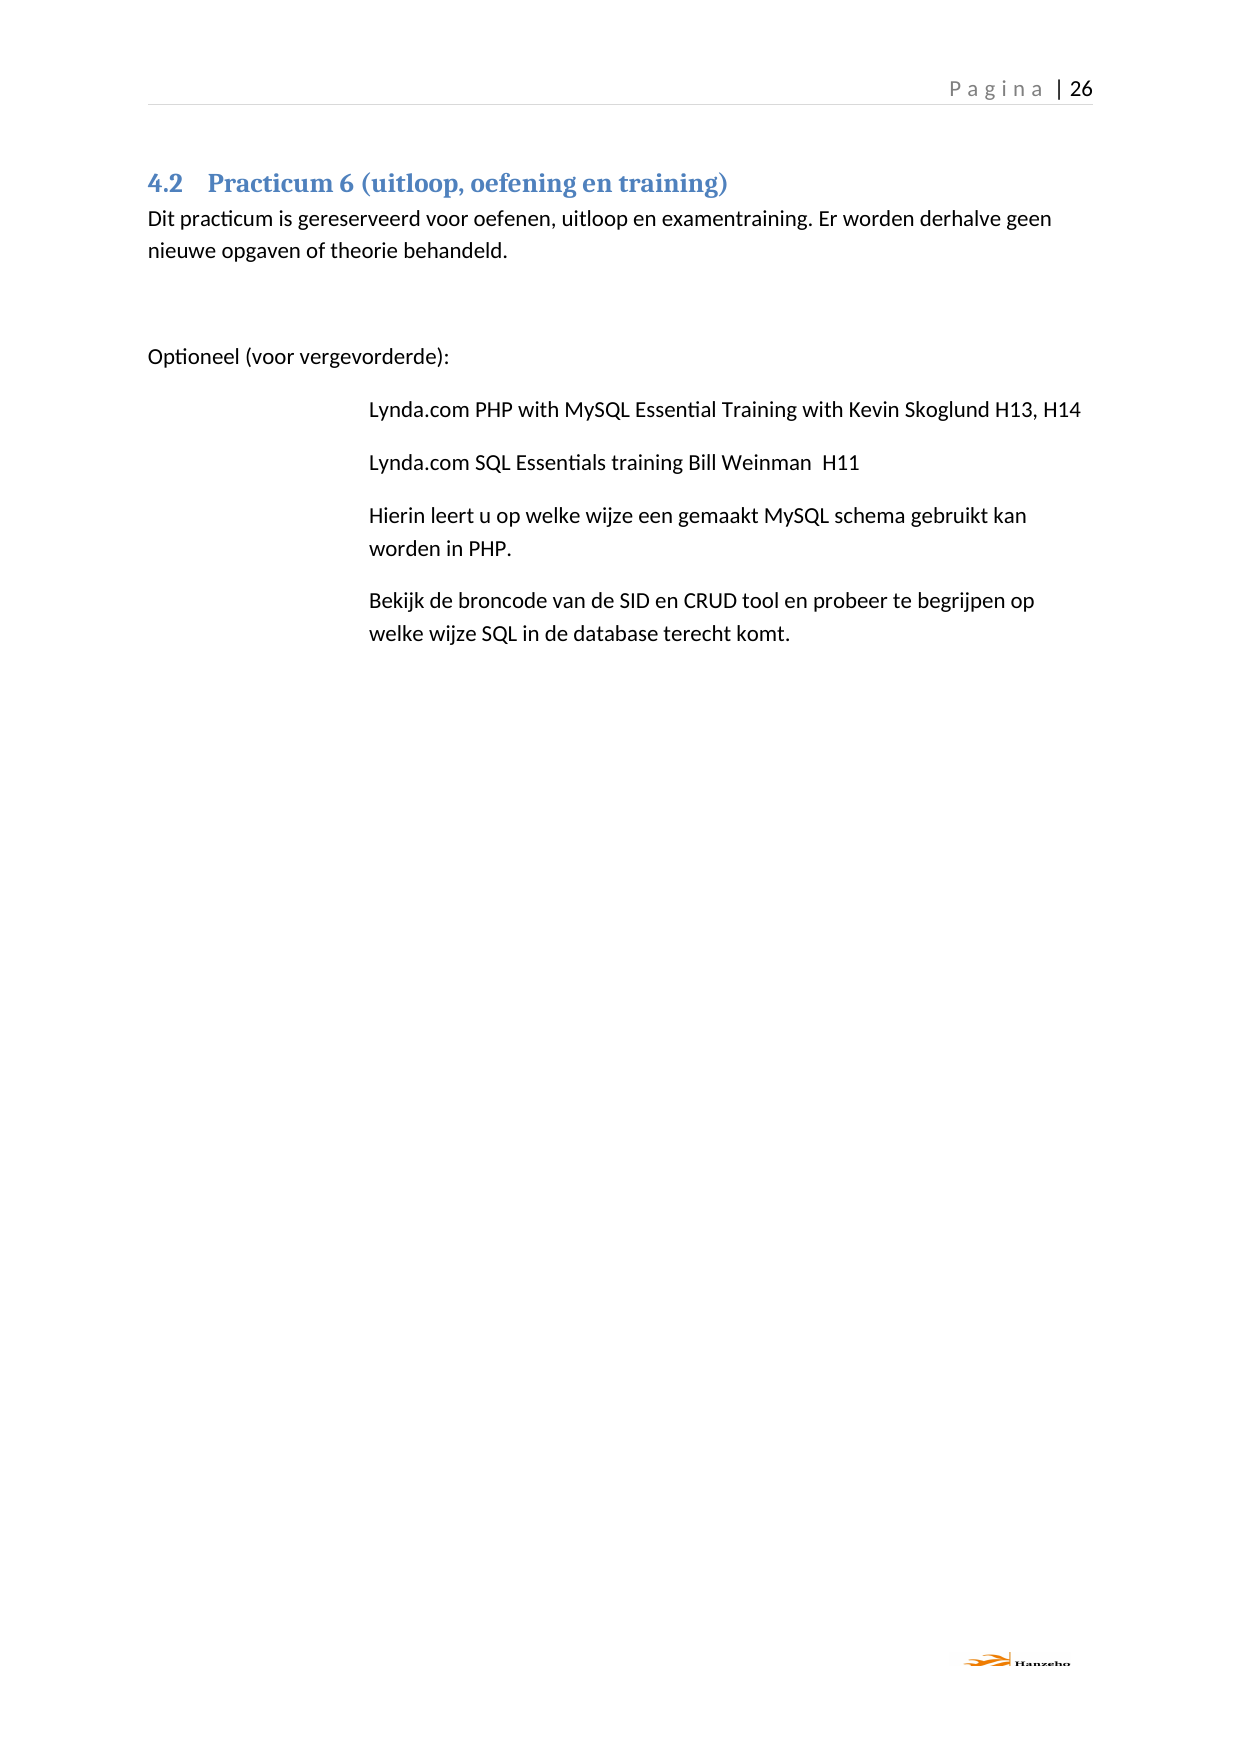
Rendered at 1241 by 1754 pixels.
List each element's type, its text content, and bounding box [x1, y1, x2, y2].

subtitle Practicum 6 (uitloop, oefening en training) [148, 168, 1093, 199]
text Lynda.com PHP with MySQL Essential Training with Kevin Skoglund H13, H14 [148, 395, 1093, 423]
text Optioneel (voor vergevorderde): [148, 342, 1093, 370]
text Dit practicum is gereserveerd voor oefenen, uitloop en examentraining. Er worden derhalve geen nieuwe opgaven of theorie behandeld. [148, 204, 1093, 264]
text Hierin leert u op welke wijze een gemaakt MySQL schema gebruikt kan worden in PHP. [369, 501, 1093, 562]
text Bekijk de broncode van de SID en CRUD tool en probeer te begrijpen op welke wijze SQL in de database terecht komt. [369, 587, 1093, 647]
text Lynda.com SQL Essentials training Bill Weinman H11 [295, 448, 1093, 476]
picture [952, 1652, 1194, 1681]
